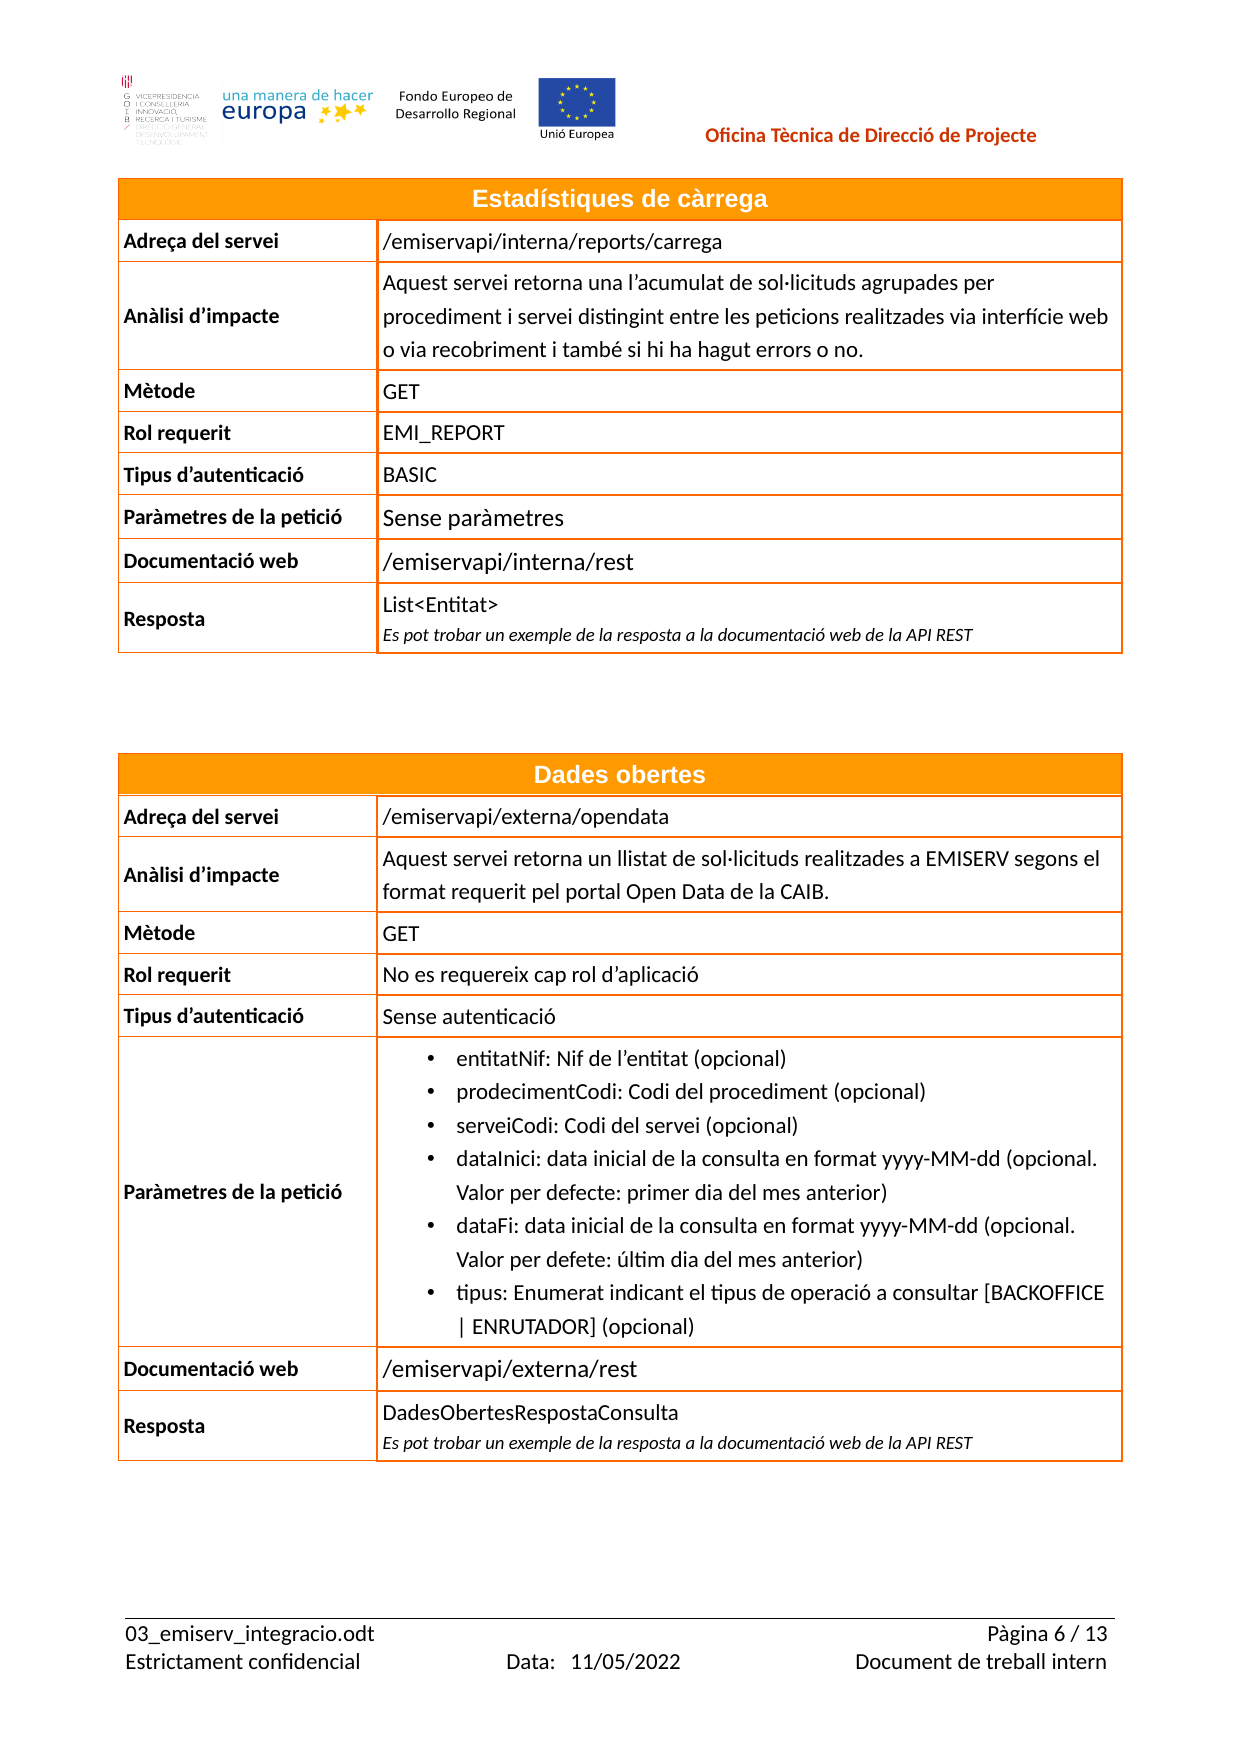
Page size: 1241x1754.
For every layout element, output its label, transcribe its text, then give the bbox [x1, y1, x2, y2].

picture [118, 73, 213, 147]
table_cell Paràmetres de la petició [119, 1037, 376, 1346]
table_cell EMI_REPORT [379, 413, 1121, 452]
picture [219, 73, 621, 147]
table_cell GET [378, 913, 1121, 953]
table_cell Paràmetres de la petició [119, 495, 376, 538]
table_cell Resposta [119, 583, 376, 652]
table_cell Documentació web [119, 539, 376, 582]
table_cell /emiservapi/interna/reports/carrega [379, 221, 1121, 261]
table_cell Rol requerit [119, 412, 376, 452]
table_cell Mètode [119, 370, 376, 411]
table_cell Adreça del servei [119, 220, 376, 261]
table_cell Adreça del servei [119, 796, 376, 836]
table_cell DadesObertesRespostaConsulta Es pot trobar un exemple de la resposta a la documentació web de la API REST [378, 1392, 1121, 1460]
table_cell GET [379, 371, 1121, 411]
table_cell /emiservapi/externa/rest [378, 1348, 1121, 1390]
table_cell No es requereix cap rol d’aplicació [378, 955, 1121, 994]
table_cell entitatNif: Nif de l’entitat (opcional) prodecimentCodi: Codi del procediment (opcional) serveiCodi: Codi del servei (opcional) dataInici: data inicial de la consulta en format yyyy-MM-dd (opcional. Valor per defecte: primer dia del mes anterior) dataFi: data inicial de la consulta en format yyyy-MM-dd (opcional. Valor per defete: últim dia del mes anterior) tipus: Enumerat indicant el tipus de operació a consultar [BACKOFFICE | ENRUTADOR] (opcional) [378, 1038, 1121, 1346]
table_cell Anàlisi d’impacte [119, 837, 376, 911]
table_cell Aquest servei retorna un llistat de sol·licituds realitzades a EMISERV segons el format requerit pel portal Open Data de la CAIB. [378, 838, 1121, 911]
table_header Dades obertes [119, 754, 1121, 794]
table_cell Tipus d’autenticació [119, 995, 376, 1036]
table_cell BASIC [379, 454, 1121, 494]
table_header Estadístiques de càrrega [119, 179, 1121, 219]
table_cell Sense autenticació [378, 996, 1121, 1036]
table_cell Sense paràmetres [379, 496, 1121, 538]
table_cell Rol requerit [119, 954, 376, 994]
table_cell List<Entitat> Es pot trobar un exemple de la resposta a la documentació web de la API REST [379, 584, 1121, 652]
table_cell /emiservapi/interna/rest [379, 540, 1121, 582]
table_cell Resposta [119, 1391, 376, 1460]
table_cell Anàlisi d’impacte [119, 262, 376, 369]
table_cell /emiservapi/externa/opendata [378, 797, 1121, 836]
table_cell Mètode [119, 912, 376, 953]
table_cell Tipus d’autenticació [119, 453, 376, 494]
table_cell Documentació web [119, 1347, 376, 1390]
table_cell Aquest servei retorna una l’acumulat de sol·licituds agrupades per procediment i servei distingint entre les peticions realitzades via interfície web o via recobriment i també si hi ha hagut errors o no. [379, 263, 1121, 369]
